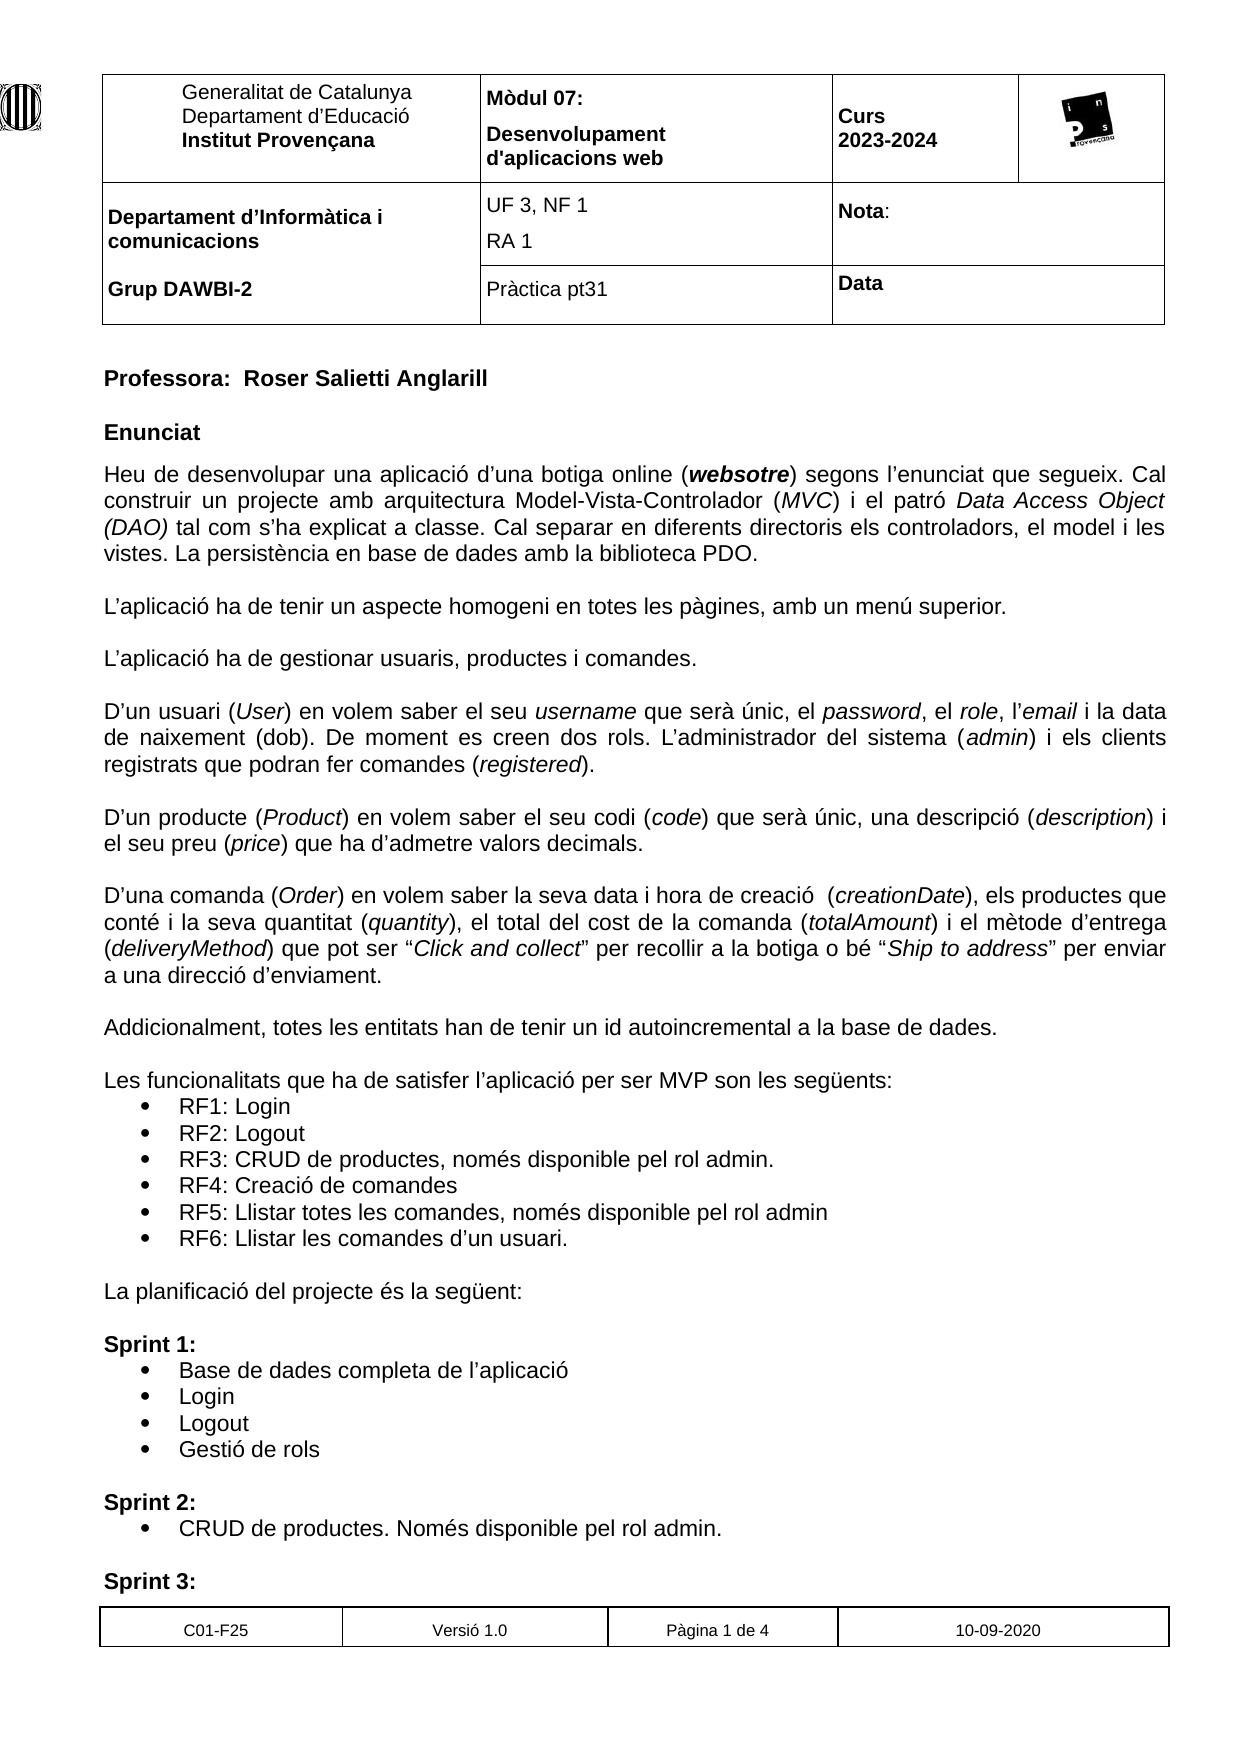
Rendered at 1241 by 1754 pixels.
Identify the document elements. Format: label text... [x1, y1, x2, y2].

list RF6: Llistar les comandes d’un usuari. [141, 1225, 1167, 1251]
text Les funcionalitats que ha de satisfer l’aplicació per ser MVP son les següents: [103, 1067, 1167, 1093]
list RF3: CRUD de productes, només disponible pel rol admin. [141, 1146, 1167, 1172]
picture [0, 84, 42, 131]
text Sprint 2: [103, 1489, 1167, 1515]
text D’una comanda (Order) en volem saber la seva data i hora de creació (creationDate), els productes que conté i la seva quantitat (quantity), el total del cost de la comanda (totalAmount) i el mètode d’entrega (deliveryMethod) que pot ser “Click and collect” per recollir a la botiga o bé “Ship to address” per enviar a una direcció d’enviament. [103, 882, 1167, 988]
picture [1045, 91, 1130, 147]
text Heu de desenvolupar una aplicació d’una botiga online (websotre) segons l’enunciat que segueix. Cal construir un projecte amb arquitectura Model-Vista-Controlador (MVC) i el patró Data Access Object (DAO) tal com s’ha explicat a classe. Cal separar en diferents directoris els controladors, el model i les vistes. La persistència en base de dades amb la biblioteca PDO. [103, 461, 1167, 566]
list Login [141, 1383, 1167, 1409]
list Gestió de rols [141, 1436, 1167, 1462]
list Logout [141, 1409, 1167, 1436]
subtitle Enunciat [103, 419, 1167, 445]
text D’un producte (Product) en volem saber el seu codi (code) que serà únic, una descripció (description) i el seu preu (price) que ha d’admetre valors decimals. [103, 803, 1167, 856]
text La planificació del projecte és la següent: [103, 1278, 1167, 1304]
list RF1: Login [141, 1093, 1167, 1120]
list RF5: Llistar totes les comandes, només disponible pel rol admin [141, 1199, 1167, 1225]
text D’un usuari (User) en volem saber el seu username que serà únic, el password, el role, l’email i la data de naixement (dob). De moment es creen dos rols. L’administrador del sistema (admin) i els clients registrats que podran fer comandes (registered). [103, 698, 1167, 777]
list RF4: Creació de comandes [141, 1172, 1167, 1199]
text Addicionalment, totes les entitats han de tenir un id autoincremental a la base de dades. [103, 1014, 1167, 1041]
list RF2: Logout [141, 1120, 1167, 1146]
text Sprint 1: [103, 1331, 1167, 1357]
list CRUD de productes. Només disponible pel rol admin. [141, 1515, 1167, 1541]
list Base de dades completa de l’aplicació [141, 1357, 1167, 1383]
text Sprint 3: [103, 1568, 1167, 1594]
text Professora: Roser Salietti Anglarill [103, 365, 1110, 391]
text L’aplicació ha de tenir un aspecte homogeni en totes les pàgines, amb un menú superior. [103, 593, 1167, 619]
text L’aplicació ha de gestionar usuaris, productes i comandes. [103, 645, 1167, 672]
